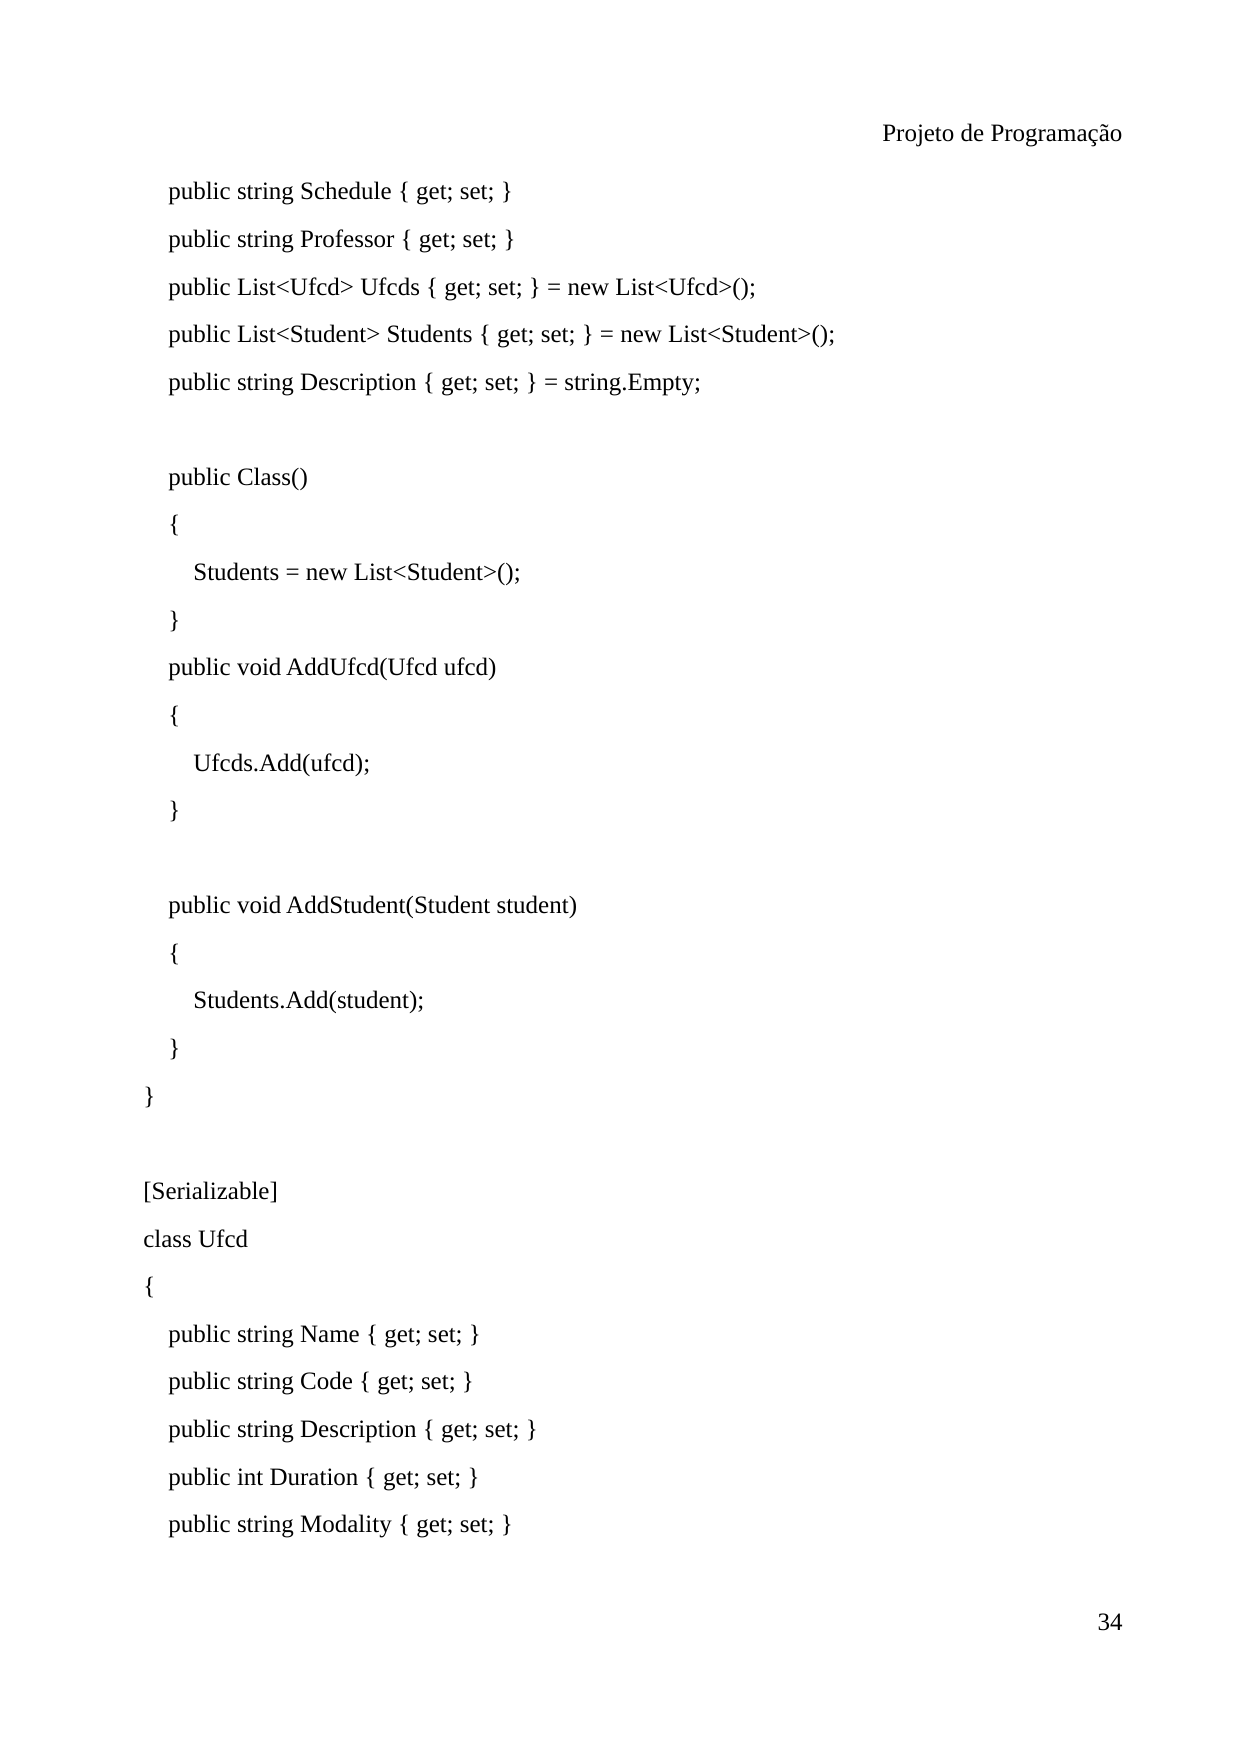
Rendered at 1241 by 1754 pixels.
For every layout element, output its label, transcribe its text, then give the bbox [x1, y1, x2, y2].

text public string Professor { get; set; } [118, 224, 1122, 253]
text public void AddStudent(Student student) [118, 890, 1122, 919]
text { [118, 700, 1122, 729]
text public Class() [118, 462, 1122, 491]
text public List<Student> Students { get; set; } = new List<Student>(); [118, 319, 1122, 348]
text public void AddUfcd(Ufcd ufcd) [118, 652, 1122, 681]
text { [118, 938, 1122, 967]
text } [118, 1033, 1122, 1062]
text public string Modality { get; set; } [118, 1509, 1122, 1538]
text { [118, 509, 1122, 538]
text public int Duration { get; set; } [118, 1462, 1122, 1490]
text public string Description { get; set; } = string.Empty; [118, 367, 1122, 396]
text Students = new List<Student>(); [118, 557, 1122, 586]
text [Serializable] [118, 1176, 1122, 1205]
text { [118, 1271, 1122, 1300]
text class Ufcd [118, 1224, 1122, 1252]
text public string Description { get; set; } [118, 1414, 1122, 1443]
text } [118, 795, 1122, 824]
text Ufcds.Add(ufcd); [118, 748, 1122, 776]
text public string Code { get; set; } [118, 1366, 1122, 1395]
text public string Schedule { get; set; } [118, 176, 1122, 205]
text } [118, 605, 1122, 633]
text public string Name { get; set; } [118, 1319, 1122, 1348]
text Students.Add(student); [118, 986, 1122, 1014]
text public List<Ufcd> Ufcds { get; set; } = new List<Ufcd>(); [118, 272, 1122, 300]
text } [118, 1081, 1122, 1109]
